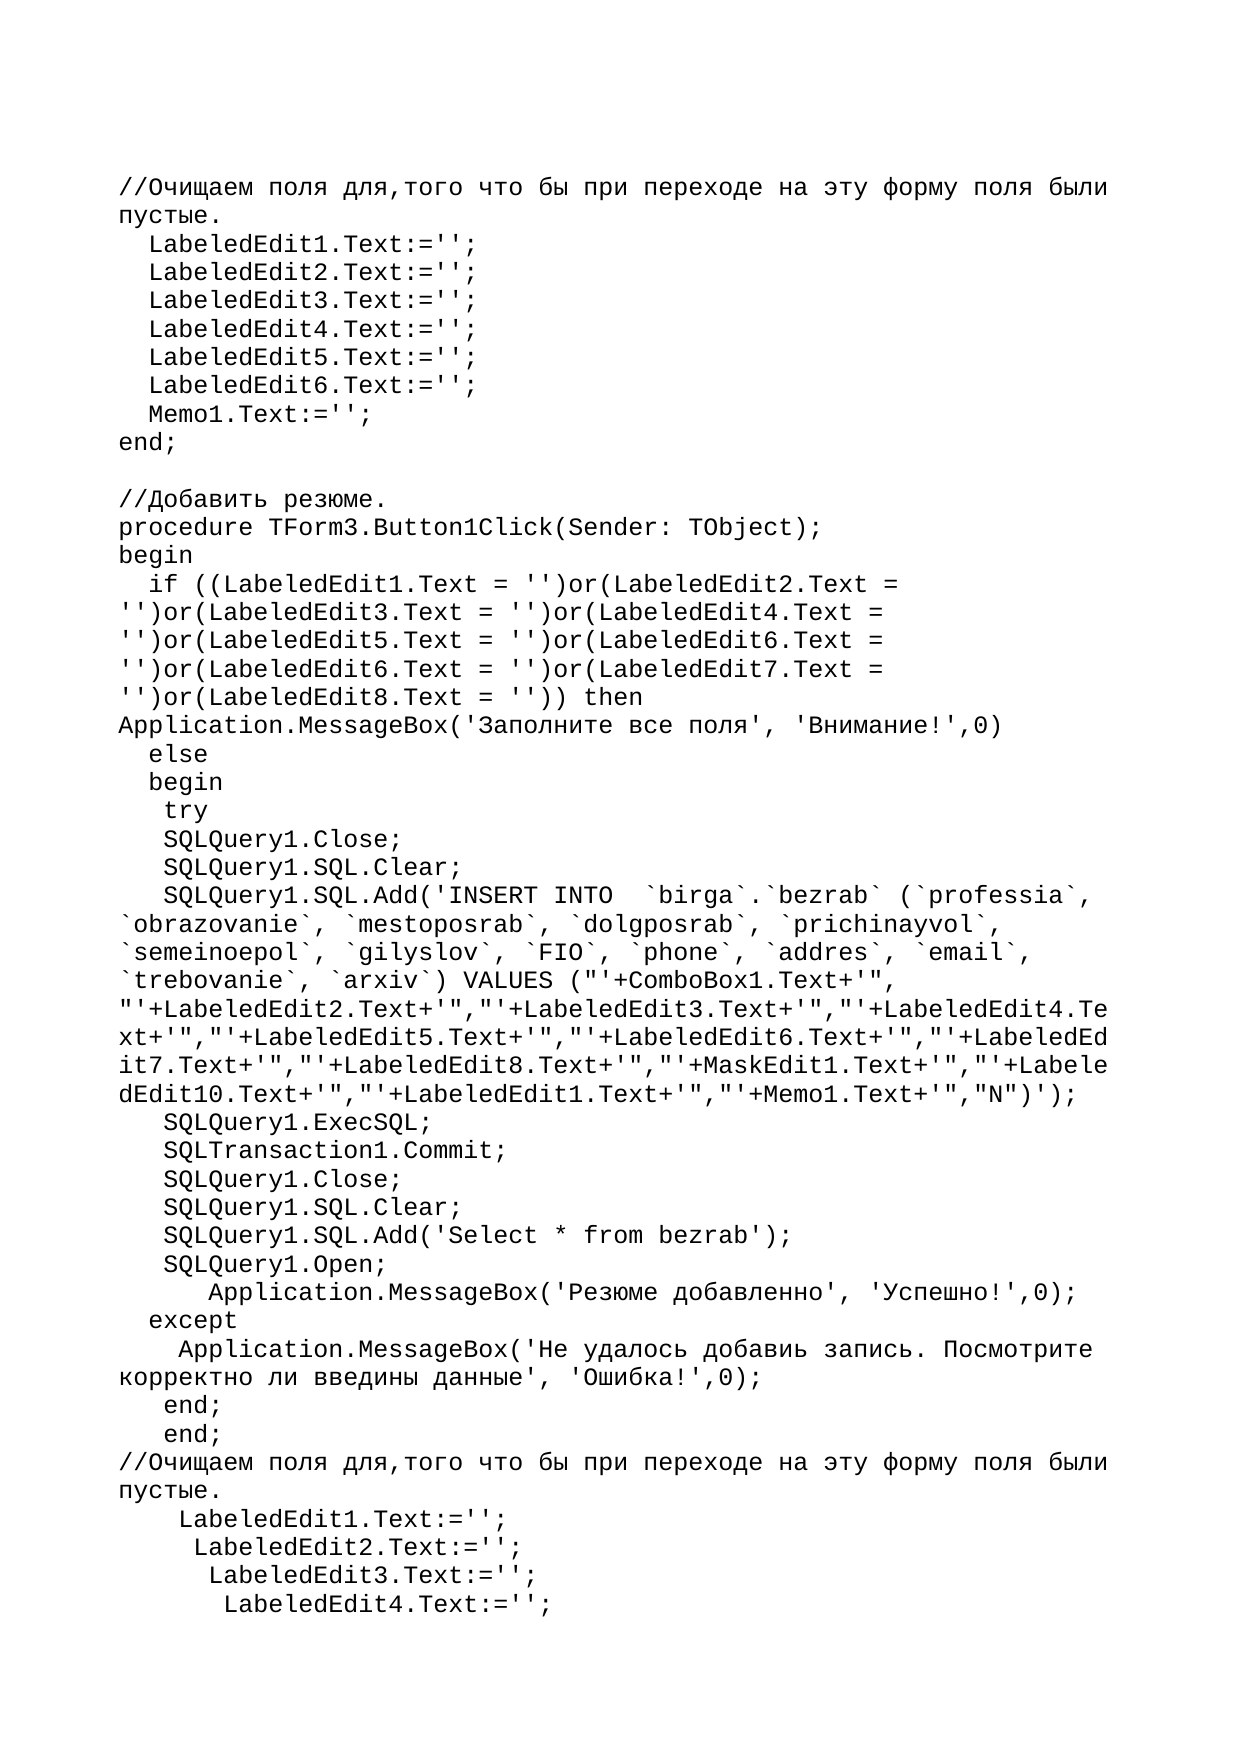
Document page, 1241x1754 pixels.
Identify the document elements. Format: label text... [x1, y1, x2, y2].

text end; [118, 1393, 1122, 1421]
text LabeledEdit2.Text:=''; [118, 1535, 1122, 1563]
text if ((LabeledEdit1.Text = '')or(LabeledEdit2.Text = '')or(LabeledEdit3.Text = '')or(LabeledEdit4.Text = '')or(LabeledEdit5.Text = '')or(LabeledEdit6.Text = '')or(LabeledEdit6.Text = '')or(LabeledEdit7.Text = '')or(LabeledEdit8.Text = '')) then Application.MessageBox('Заполните все поля', 'Внимание!',0) [118, 571, 1122, 741]
text try [118, 798, 1122, 826]
text //Очищаем поля для,того что бы при переходе на эту форму поля были пустые. [118, 1450, 1122, 1506]
text LabeledEdit5.Text:=''; [118, 345, 1122, 373]
text SQLQuery1.SQL.Clear; [118, 855, 1122, 883]
text SQLQuery1.Close; [118, 826, 1122, 855]
text end; [118, 430, 1122, 458]
text SQLQuery1.Close; [118, 1166, 1122, 1195]
text LabeledEdit4.Text:=''; [118, 316, 1122, 345]
text LabeledEdit3.Text:=''; [118, 1563, 1122, 1591]
text Application.MessageBox('Не удалось добавиь запись. Посмотрите корректно ли введины данные', 'Ошибка!',0); [118, 1336, 1122, 1393]
text procedure TForm3.Button1Click(Sender: TObject); [118, 515, 1122, 543]
text Application.MessageBox('Резюме добавленно', 'Успешно!',0); [118, 1280, 1122, 1308]
text SQLTransaction1.Commit; [118, 1138, 1122, 1166]
text LabeledEdit2.Text:=''; [118, 260, 1122, 288]
text LabeledEdit3.Text:=''; [118, 288, 1122, 316]
text SQLQuery1.SQL.Clear; [118, 1195, 1122, 1223]
text else [118, 741, 1122, 770]
text Memo1.Text:=''; [118, 401, 1122, 430]
text //Очищаем поля для,того что бы при переходе на эту форму поля были пустые. [118, 175, 1122, 231]
text begin [118, 770, 1122, 798]
text SQLQuery1.ExecSQL; [118, 1110, 1122, 1138]
text SQLQuery1.SQL.Add('INSERT INTO `birga`.`bezrab` (`professia`, `obrazovanie`, `mestoposrab`, `dolgposrab`, `prichinayvol`, `semeinoepol`, `gilyslov`, `FIO`, `phone`, `addres`, `email`, `trebovanie`, `arxiv`) VALUES ("'+ComboBox1.Text+'", "'+LabeledEdit2.Text+'","'+LabeledEdit3.Text+'","'+LabeledEdit4.Text+'","'+LabeledEdit5.Text+'","'+LabeledEdit6.Text+'","'+LabeledEdit7.Text+'","'+LabeledEdit8.Text+'","'+MaskEdit1.Text+'","'+LabeledEdit10.Text+'","'+LabeledEdit1.Text+'","'+Memo1.Text+'","N")'); [118, 883, 1122, 1110]
text except [118, 1308, 1122, 1336]
text SQLQuery1.Open; [118, 1251, 1122, 1280]
text begin [118, 543, 1122, 571]
text SQLQuery1.SQL.Add('Select * from bezrab'); [118, 1223, 1122, 1251]
text LabeledEdit1.Text:=''; [118, 231, 1122, 260]
text LabeledEdit1.Text:=''; [118, 1506, 1122, 1535]
text LabeledEdit6.Text:=''; [118, 373, 1122, 401]
text end; [118, 1421, 1122, 1450]
text //Добавить резюме. [118, 486, 1122, 515]
text LabeledEdit4.Text:=''; [118, 1591, 1122, 1620]
